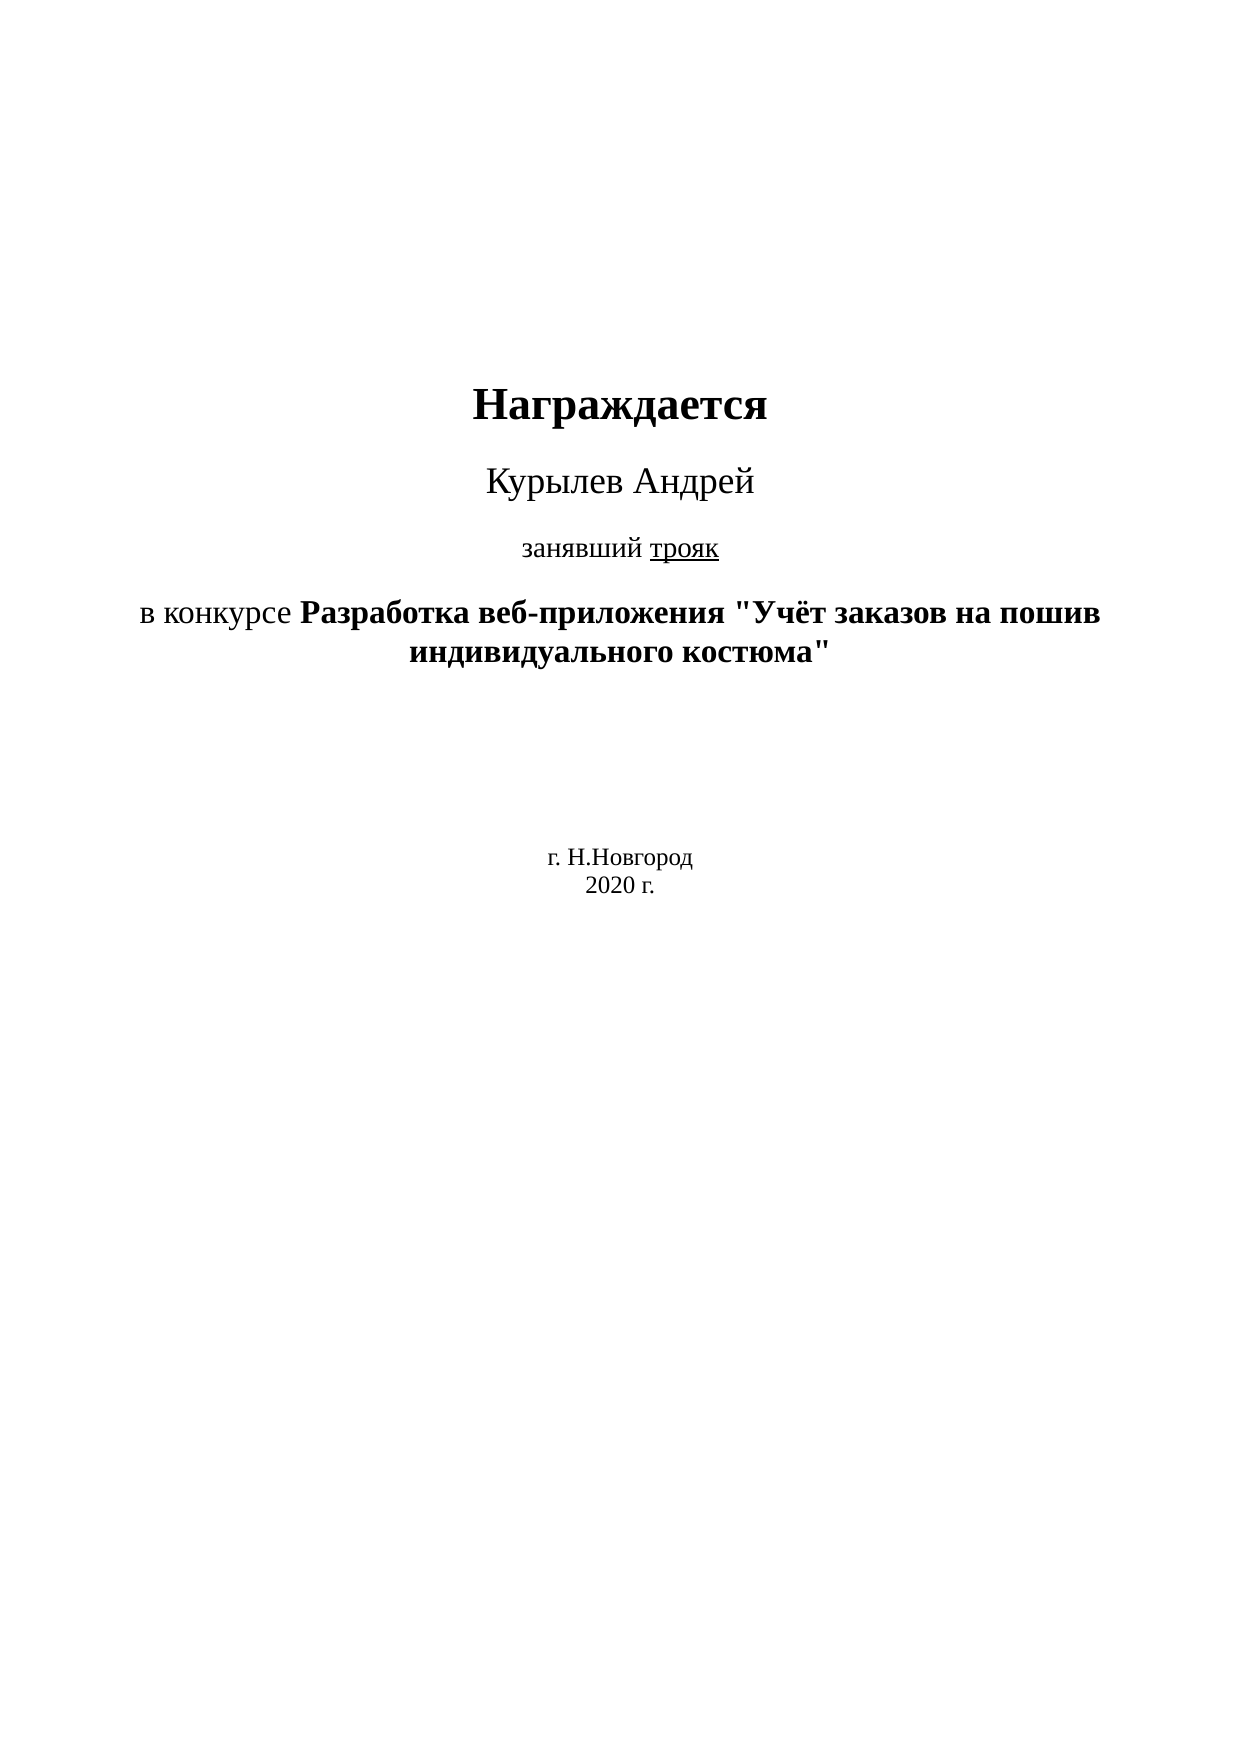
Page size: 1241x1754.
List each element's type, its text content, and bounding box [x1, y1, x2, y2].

text занявший трояк [118, 530, 1122, 564]
text г. Н.Новгород [118, 842, 1122, 870]
text Награждается [118, 377, 1122, 429]
text 2020 г. [118, 870, 1122, 899]
text в конкурсе Разработка веб-приложения "Учёт заказов на пошив индивидуального костюма" [118, 592, 1122, 669]
text Курылев Андрей [118, 458, 1122, 501]
